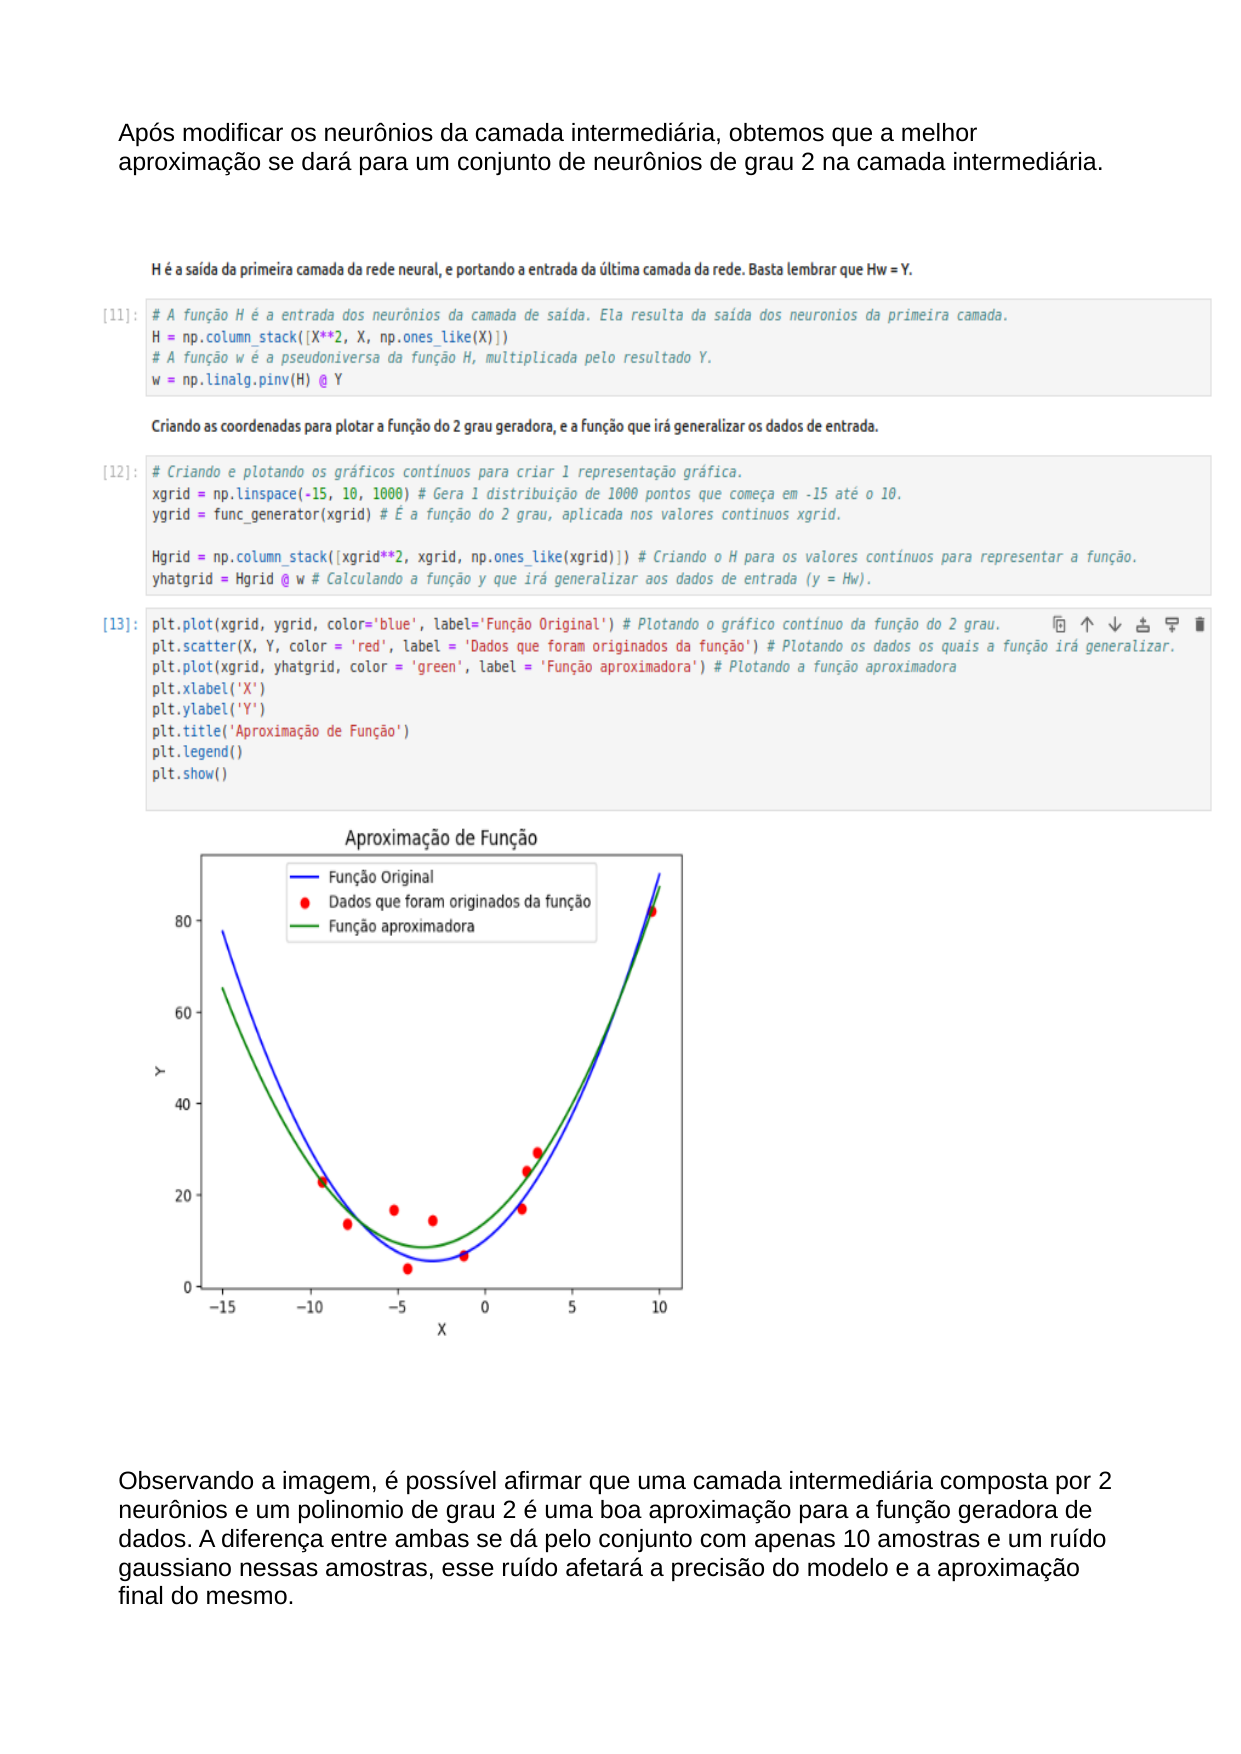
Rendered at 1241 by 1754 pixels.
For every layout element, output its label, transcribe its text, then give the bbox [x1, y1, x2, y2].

picture [96, 243, 1219, 1352]
text Após modificar os neurônios da camada intermediária, obtemos que a melhor aproximação se dará para um conjunto de neurônios de grau 2 na camada intermediária. [118, 118, 1122, 176]
text Observando a imagem, é possível afirmar que uma camada intermediária composta por 2 neurônios e um polinomio de grau 2 é uma boa aproximação para a função geradora de dados. A diferença entre ambas se dá pelo conjunto com apenas 10 amostras e um ruído gaussiano nessas amostras, esse ruído afetará a precisão do modelo e a aproximação final do mesmo. [118, 1466, 1122, 1610]
